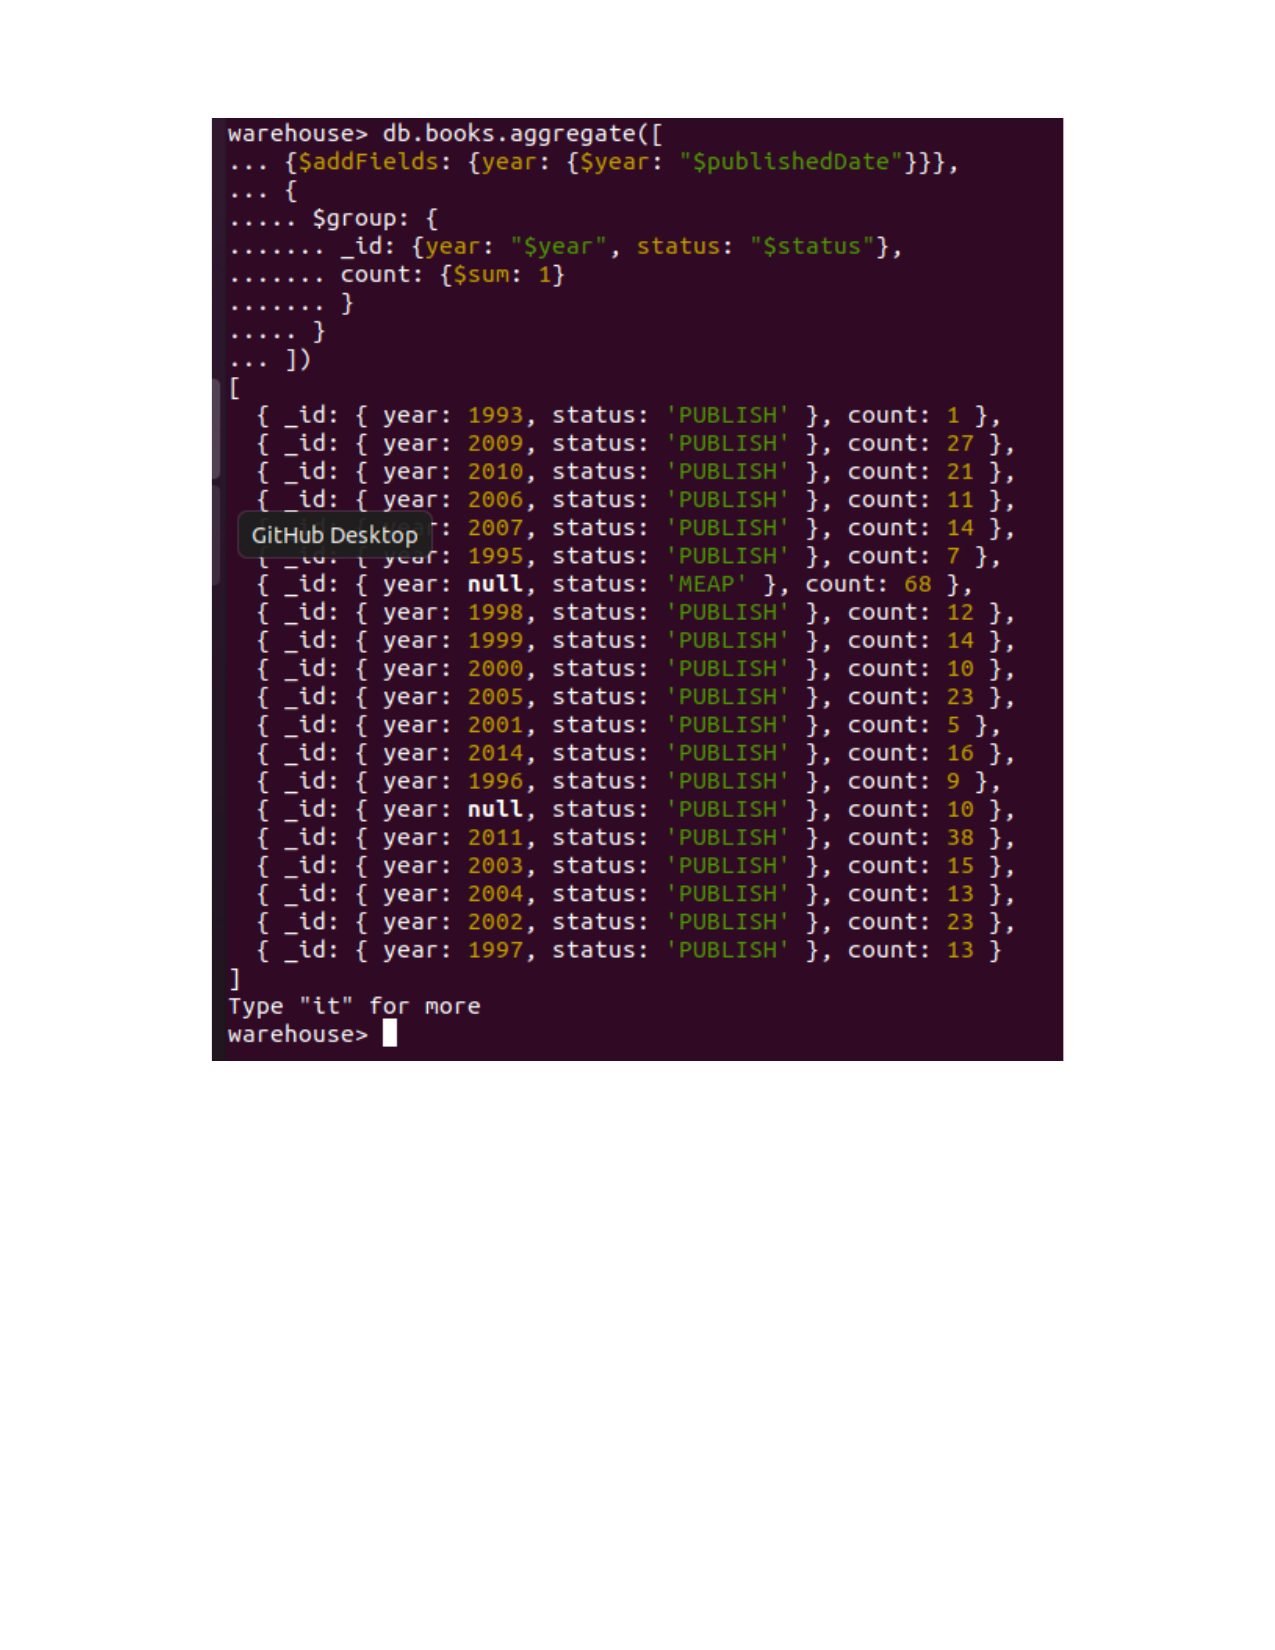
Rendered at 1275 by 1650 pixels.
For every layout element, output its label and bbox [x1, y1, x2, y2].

picture [211, 118, 1064, 1061]
